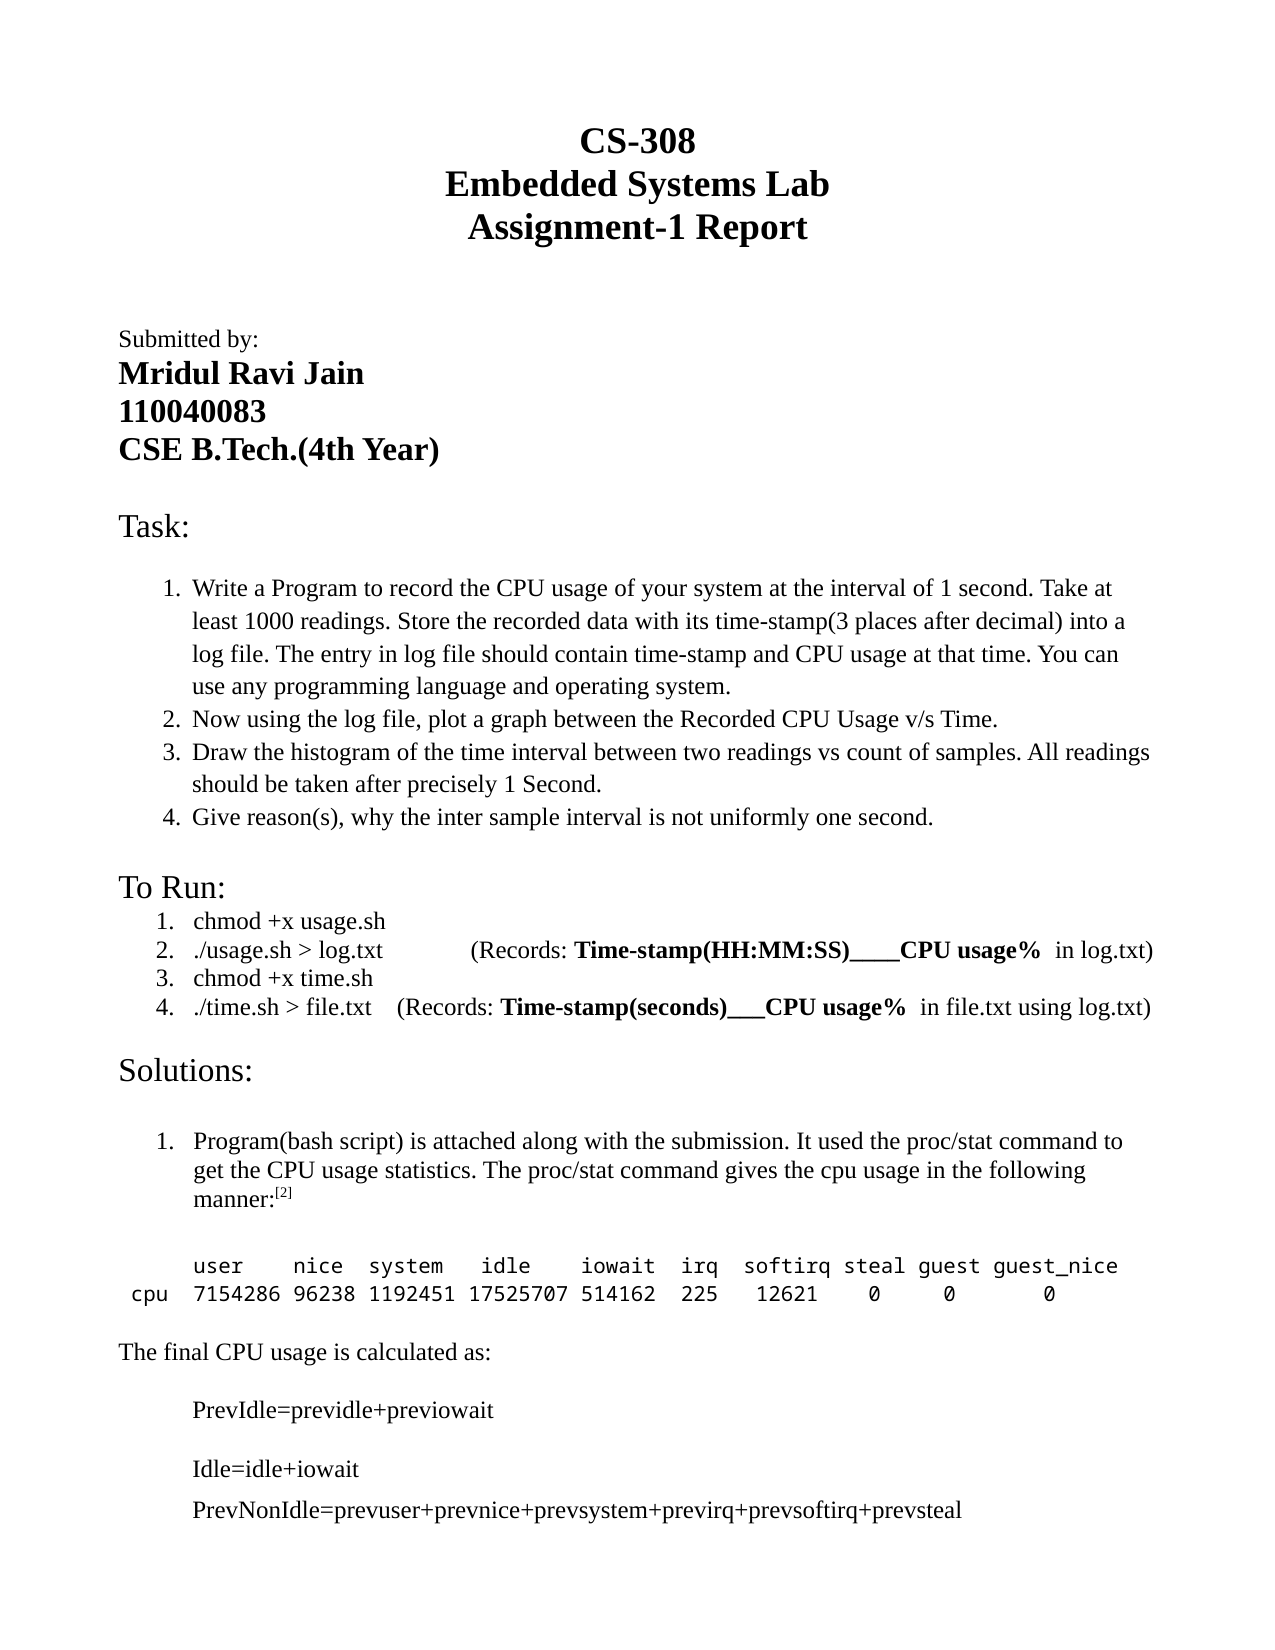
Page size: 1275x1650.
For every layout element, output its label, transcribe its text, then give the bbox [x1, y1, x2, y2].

list Give reason(s), why the inter sample interval is not uniformly one second. [162, 802, 1157, 831]
list Program(bash script) is attached along with the submission. It used the proc/stat command to get the CPU usage statistics. The proc/stat command gives the cpu usage in the following manner:[2] [156, 1126, 1157, 1213]
text Solutions: [118, 1050, 1157, 1088]
list Write a Program to record the CPU usage of your system at the interval of 1 second. Take at least 1000 readings. Store the recorded data with its time-stamp(3 places after decimal) into a log file. The entry in log file should contain time-stamp and CPU usage at that time. You can use any programming language and operating system. [162, 573, 1157, 700]
list chmod +x usage.sh [156, 906, 1157, 935]
list ./time.sh > file.txt (Records: Time-stamp(seconds)___CPU usage% in file.txt using log.txt) [156, 992, 1157, 1021]
list Now using the log file, plot a graph between the Recorded CPU Usage v/s Time. [162, 704, 1157, 733]
text Idle=idle+iowait [118, 1454, 1157, 1483]
list user nice system idle iowait irq softirq steal guest guest_nice [156, 1251, 1157, 1279]
text Assignment-1 Report [118, 204, 1157, 247]
text The final CPU usage is calculated as: [118, 1337, 1157, 1366]
text CS-308 [118, 118, 1157, 161]
text To Run: [118, 868, 1157, 906]
text CSE B.Tech.(4th Year) [118, 429, 1157, 468]
text cpu 7154286 96238 1192451 17525707 514162 225 12621 0 0 0 [118, 1279, 1157, 1308]
text 110040083 [118, 391, 1157, 429]
text Task: [118, 506, 1157, 544]
list chmod +x time.sh [156, 963, 1157, 992]
list ./usage.sh > log.txt (Records: Time-stamp(HH:MM:SS)____CPU usage% in log.txt) [156, 935, 1157, 963]
text Embedded Systems Lab [118, 161, 1157, 204]
text Submitted by: [118, 324, 1157, 353]
text Mridul Ravi Jain [118, 353, 1157, 391]
list Draw the histogram of the time interval between two readings vs count of samples. All readings should be taken after precisely 1 Second. [162, 737, 1157, 798]
text PrevIdle=previdle+previowait [118, 1396, 1157, 1424]
text PrevNonIdle=prevuser+prevnice+prevsystem+previrq+prevsoftirq+prevsteal [118, 1495, 1157, 1524]
